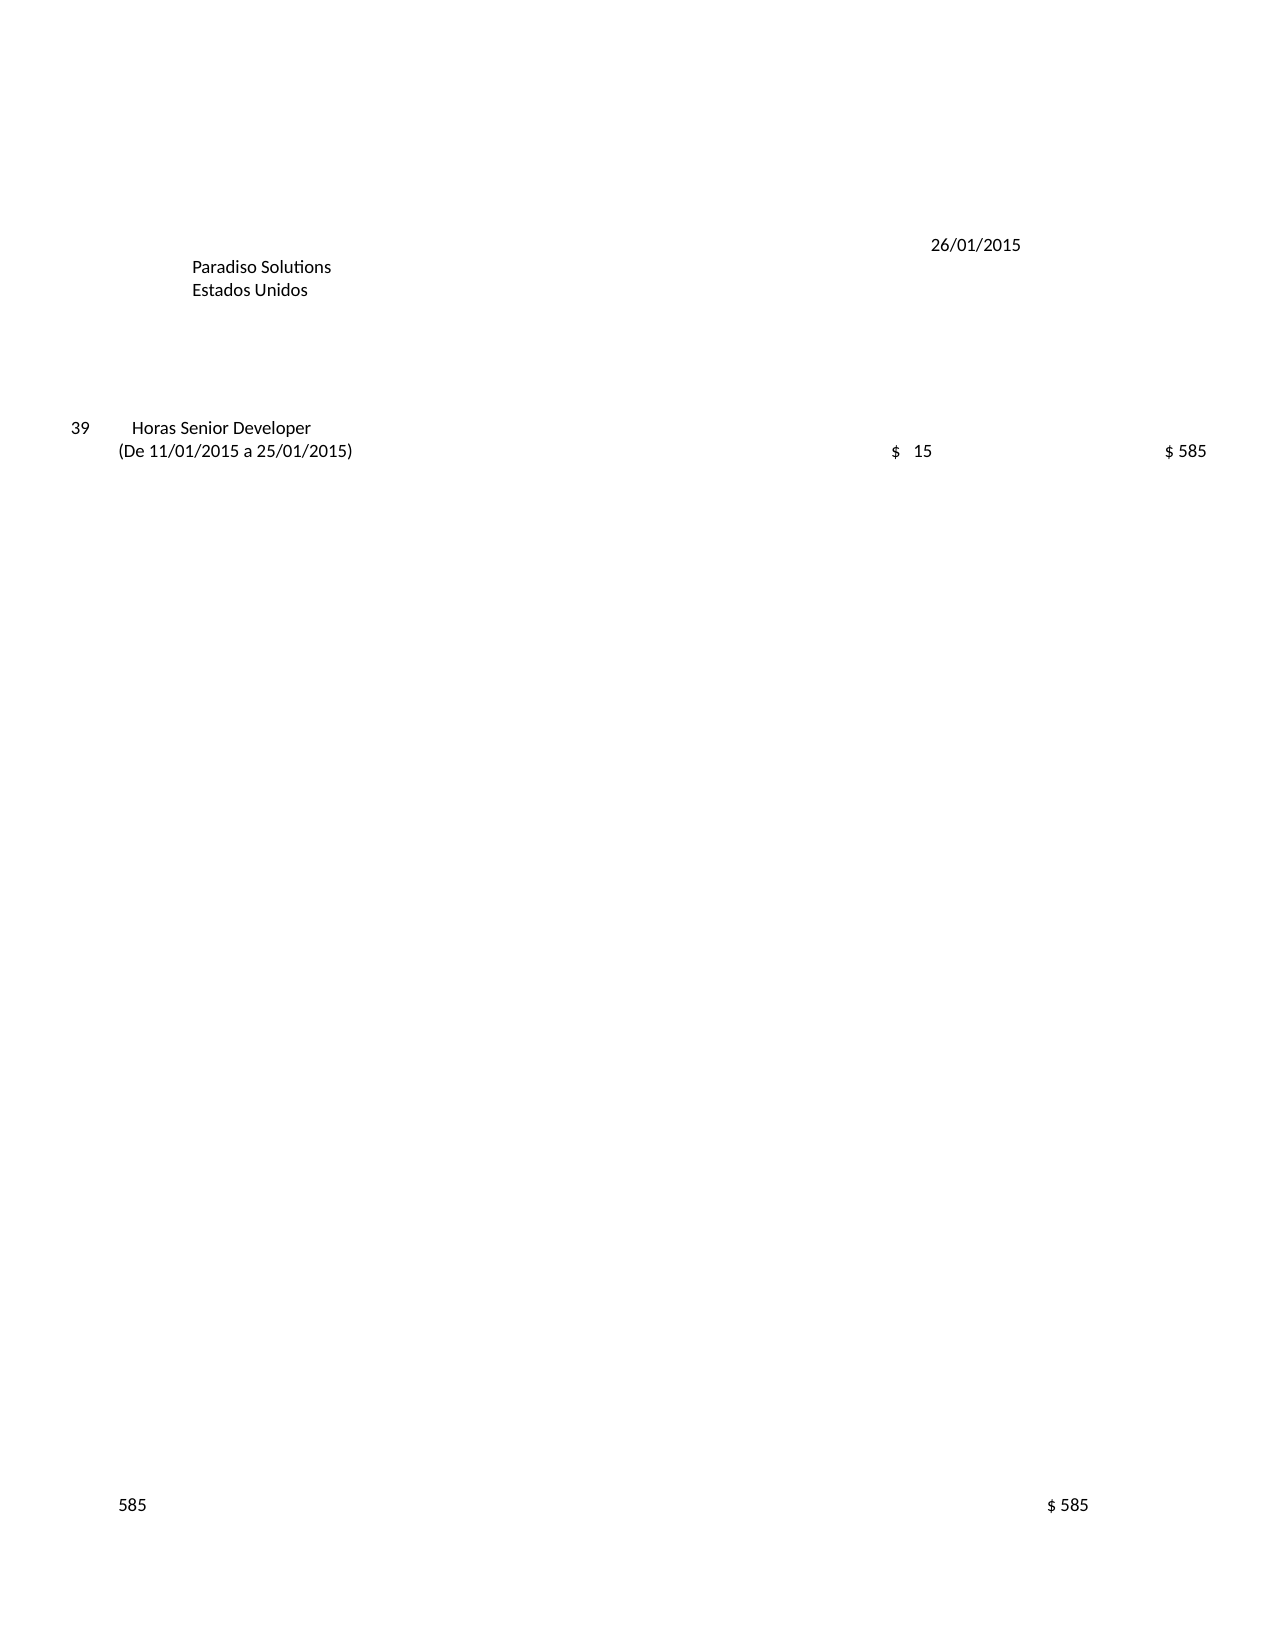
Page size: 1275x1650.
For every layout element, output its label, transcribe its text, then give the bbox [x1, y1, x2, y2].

text Paradiso Solutions [118, 256, 1271, 278]
text 26/01/2015 [118, 233, 1271, 256]
text 585 $ 585 [118, 1493, 1271, 1516]
text Estados Unidos [118, 278, 1271, 301]
text 39 Horas Senior Developer (De 11/01/2015 a 25/01/2015) $ 15 $ 585 [24, 416, 1271, 462]
